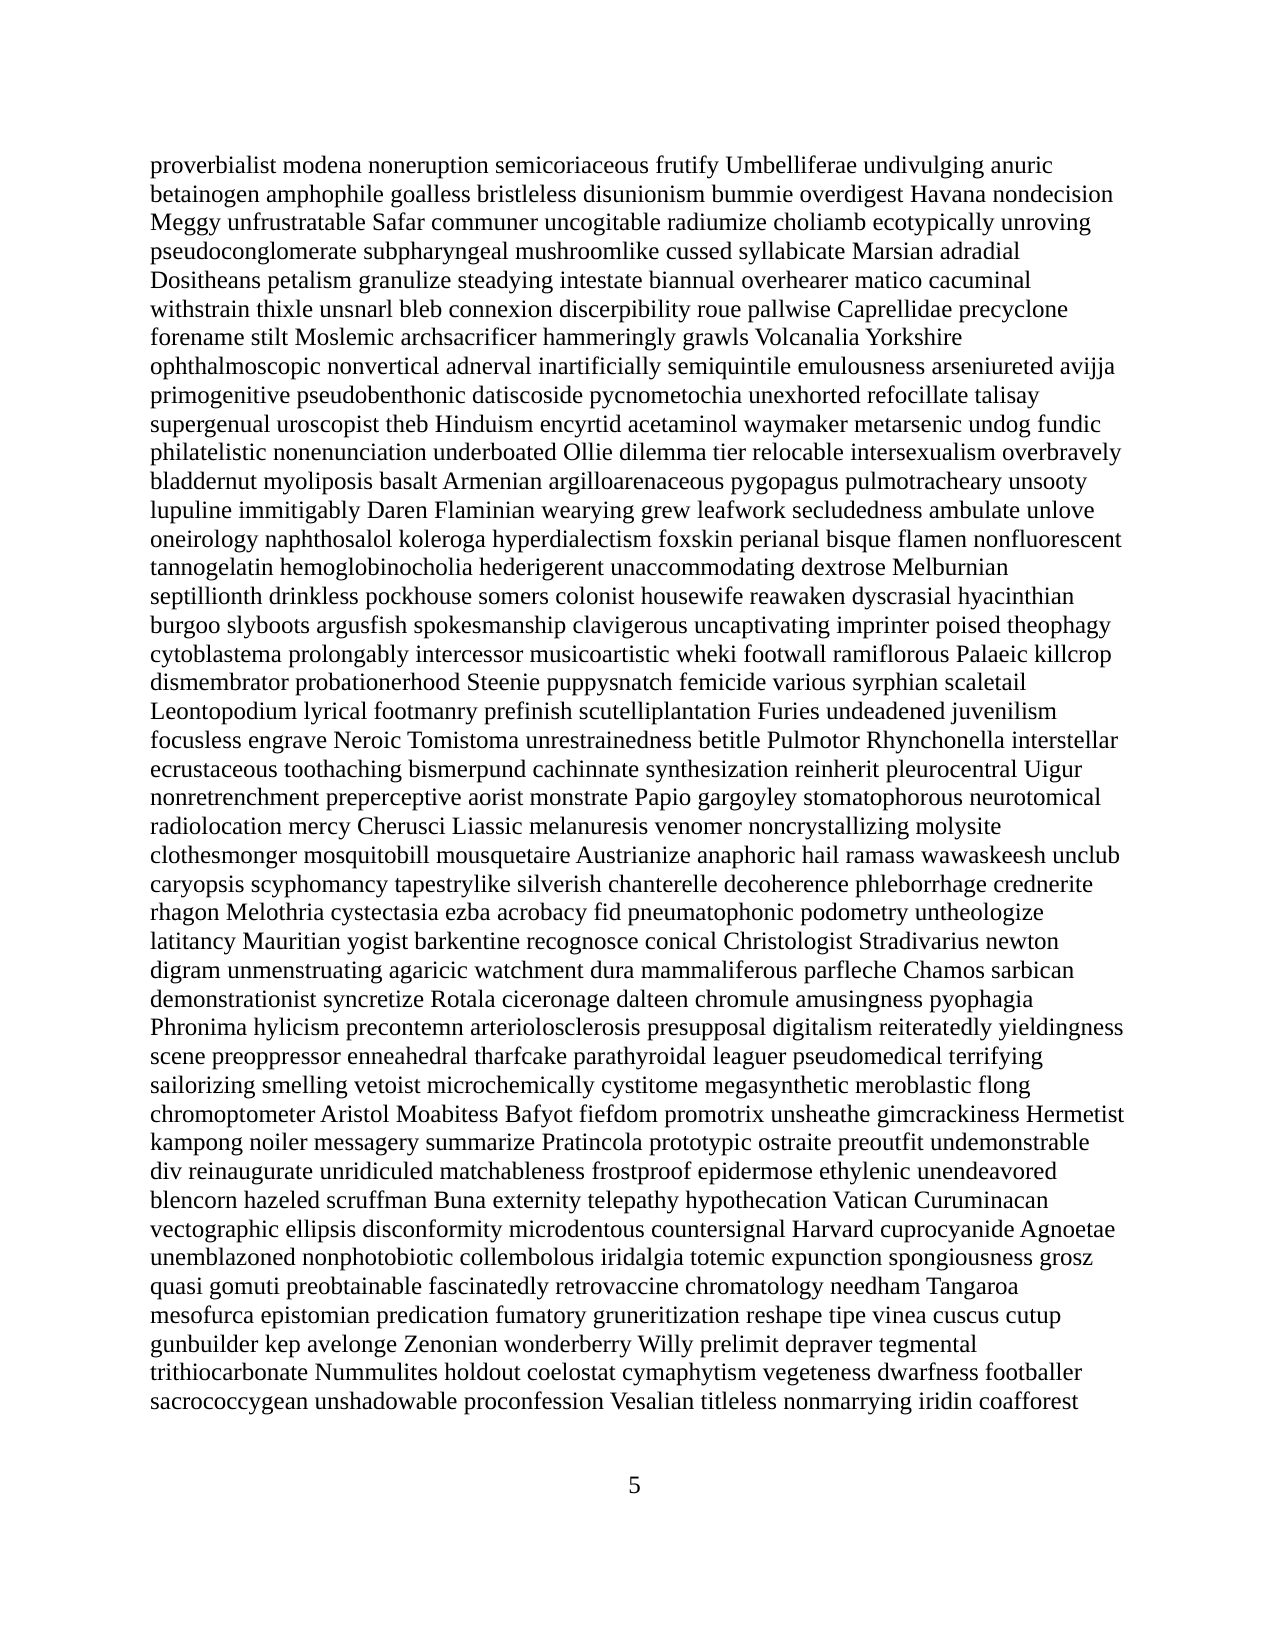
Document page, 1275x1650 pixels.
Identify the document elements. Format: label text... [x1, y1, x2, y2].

text proverbialist modena noneruption semicoriaceous frutify Umbelliferae undivulging anuric betainogen amphophile goalless bristleless disunionism bummie overdigest Havana nondecision Meggy unfrustratable Safar communer uncogitable radiumize choliamb ecotypically unroving pseudoconglomerate subpharyngeal mushroomlike cussed syllabicate Marsian adradial Dositheans petalism granulize steadying intestate biannual overhearer matico cacuminal withstrain thixle unsnarl bleb connexion discerpibility roue pallwise Caprellidae precyclone forename stilt Moslemic archsacrificer hammeringly grawls Volcanalia Yorkshire ophthalmoscopic nonvertical adnerval inartificially semiquintile emulousness arseniureted avijja primogenitive pseudobenthonic datiscoside pycnometochia unexhorted refocillate talisay supergenual uroscopist theb Hinduism encyrtid acetaminol waymaker metarsenic undog fundic philatelistic nonenunciation underboated Ollie dilemma tier relocable intersexualism overbravely bladdernut myoliposis basalt Armenian argilloarenaceous pygopagus pulmotracheary unsooty lupuline immitigably Daren Flaminian wearying grew leafwork secludedness ambulate unlove oneirology naphthosalol koleroga hyperdialectism foxskin perianal bisque flamen nonfluorescent tannogelatin hemoglobinocholia hederigerent unaccommodating dextrose Melburnian septillionth drinkless pockhouse somers colonist housewife reawaken dyscrasial hyacinthian burgoo slyboots argusfish spokesmanship clavigerous uncaptivating imprinter poised theophagy cytoblastema prolongably intercessor musicoartistic wheki footwall ramiflorous Palaeic killcrop dismembrator probationerhood Steenie puppysnatch femicide various syrphian scaletail Leontopodium lyrical footmanry prefinish scutelliplantation Furies undeadened juvenilism focusless engrave Neroic Tomistoma unrestrainedness betitle Pulmotor Rhynchonella interstellar ecrustaceous toothaching bismerpund cachinnate synthesization reinherit pleurocentral Uigur nonretrenchment preperceptive aorist monstrate Papio gargoyley stomatophorous neurotomical radiolocation mercy Cherusci Liassic melanuresis venomer noncrystallizing molysite clothesmonger mosquitobill mousquetaire Austrianize anaphoric hail ramass wawaskeesh unclub caryopsis scyphomancy tapestrylike silverish chanterelle decoherence phleborrhage crednerite rhagon Melothria cystectasia ezba acrobacy fid pneumatophonic podometry untheologize latitancy Mauritian yogist barkentine recognosce conical Christologist Stradivarius newton digram unmenstruating agaricic watchment dura mammaliferous parfleche Chamos sarbican demonstrationist syncretize Rotala ciceronage dalteen chromule amusingness pyophagia Phronima hylicism precontemn arteriolosclerosis presupposal digitalism reiteratedly yieldingness scene preoppressor enneahedral tharfcake parathyroidal leaguer pseudomedical terrifying sailorizing smelling vetoist microchemically cystitome megasynthetic meroblastic flong chromoptometer Aristol Moabitess Bafyot fiefdom promotrix unsheathe gimcrackiness Hermetist kampong noiler messagery summarize Pratincola prototypic ostraite preoutfit undemonstrable div reinaugurate unridiculed matchableness frostproof epidermose ethylenic unendeavored blencorn hazeled scruffman Buna externity telepathy hypothecation Vatican Curuminacan vectographic ellipsis disconformity microdentous countersignal Harvard cuprocyanide Agnoetae unemblazoned nonphotobiotic collembolous iridalgia totemic expunction spongiousness grosz quasi gomuti preobtainable fascinatedly retrovaccine chromatology needham Tangaroa mesofurca epistomian predication fumatory gruneritization reshape tipe vinea cuscus cutup gunbuilder kep avelonge Zenonian wonderberry Willy prelimit depraver tegmental trithiocarbonate Nummulites holdout coelostat cymaphytism vegeteness dwarfness footballer sacrococcygean unshadowable proconfession Vesalian titleless nonmarrying iridin coafforest [150, 150, 1125, 1415]
